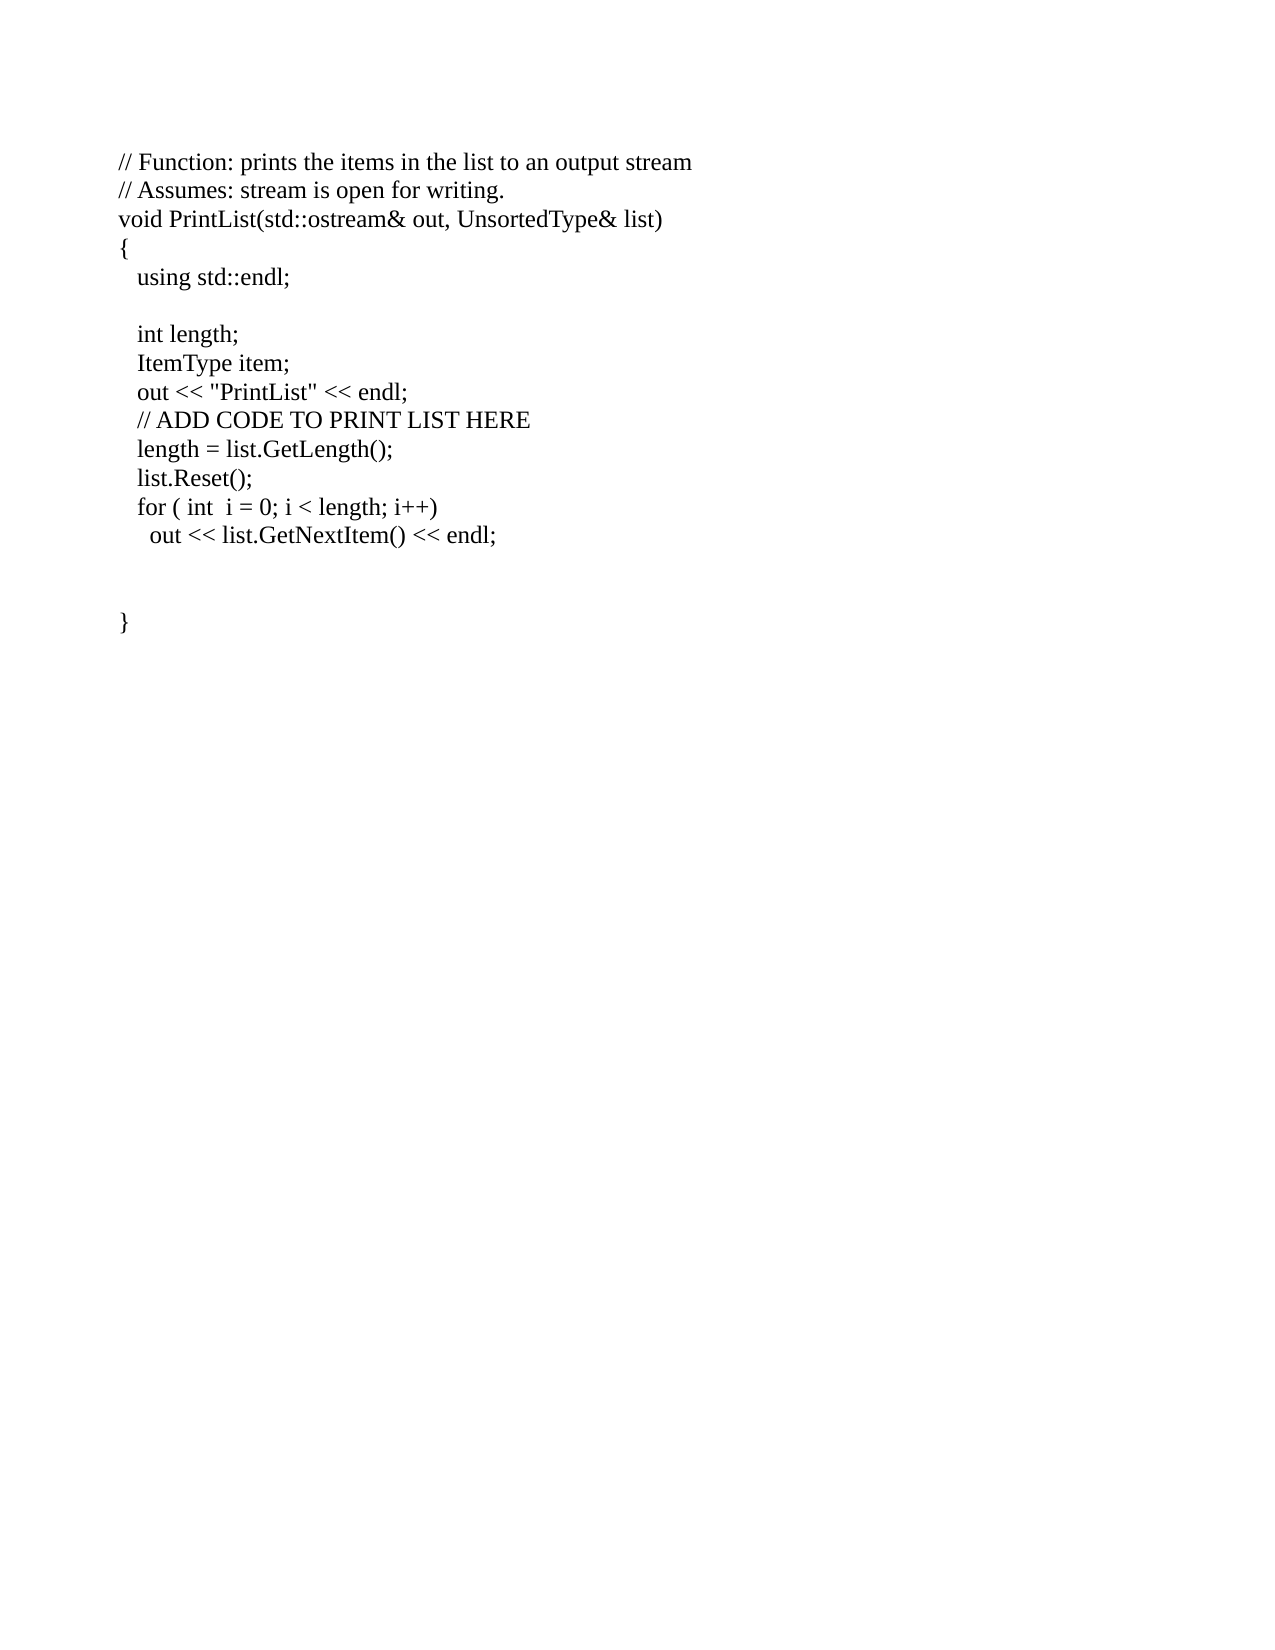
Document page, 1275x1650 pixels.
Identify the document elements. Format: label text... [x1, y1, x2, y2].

text for ( int i = 0; i < length; i++) [118, 492, 1157, 521]
text { [118, 233, 1157, 262]
text } [118, 607, 1157, 636]
text list.Reset(); [118, 463, 1157, 492]
text // Function: prints the items in the list to an output stream [118, 147, 1157, 176]
text length = list.GetLength(); [118, 434, 1157, 463]
text using std::endl; [118, 262, 1157, 291]
text int length; [118, 319, 1157, 348]
text ItemType item; [118, 348, 1157, 377]
text // ADD CODE TO PRINT LIST HERE [118, 406, 1157, 434]
text void PrintList(std::ostream& out, UnsortedType& list) [118, 204, 1157, 233]
text // Assumes: stream is open for writing. [118, 176, 1157, 204]
text out << list.GetNextItem() << endl; [118, 521, 1157, 549]
text out << "PrintList" << endl; [118, 377, 1157, 406]
